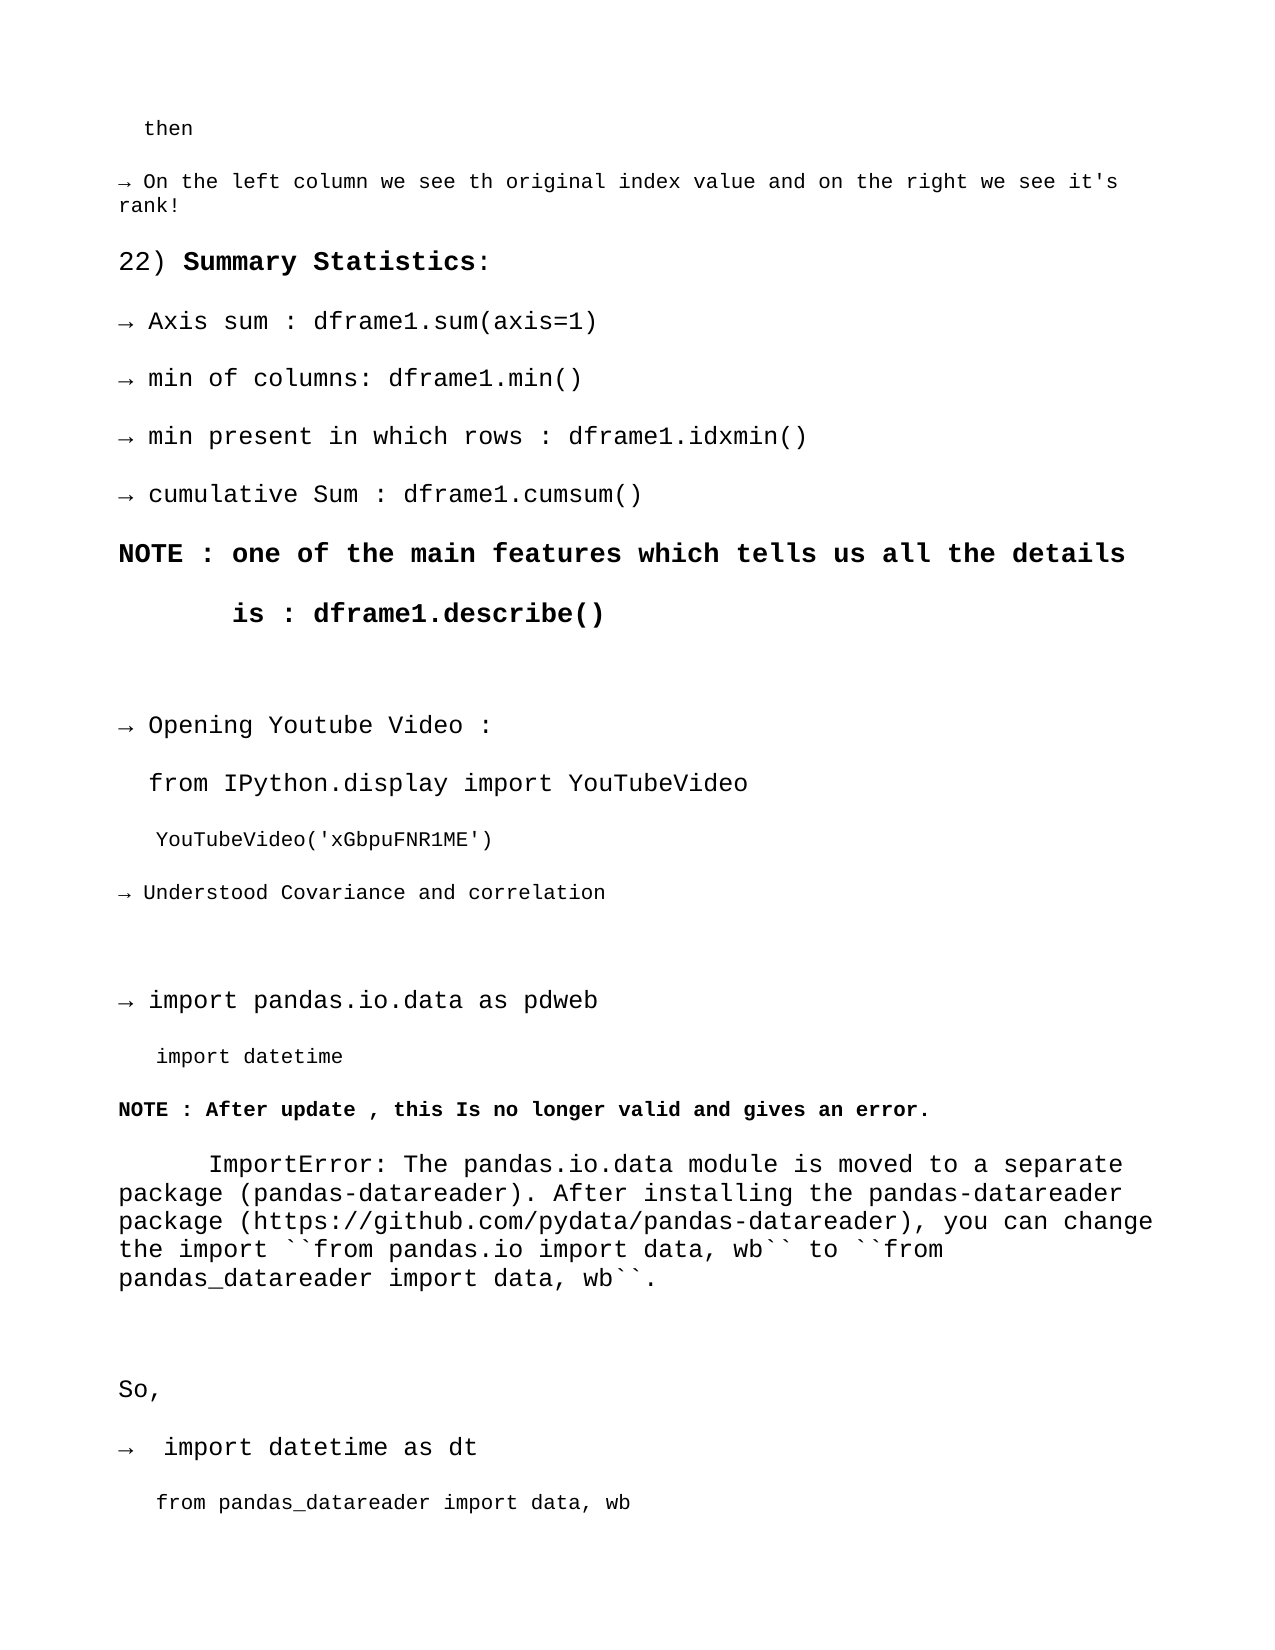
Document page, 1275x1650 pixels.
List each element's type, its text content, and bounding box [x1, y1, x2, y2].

text → Axis sum : dframe1.sum(axis=1) [118, 308, 1157, 337]
text NOTE : one of the main features which tells us all the details [118, 539, 1157, 570]
text then [118, 118, 1157, 142]
text → min present in which rows : dframe1.idxmin() [118, 424, 1157, 452]
text → import pandas.io.data as pdweb [118, 988, 1157, 1016]
text YouTubeVideo('xGbpuFNR1ME') [118, 829, 1157, 852]
text So, [118, 1376, 1157, 1405]
text → cumulative Sum : dframe1.cumsum() [118, 482, 1157, 510]
text is : dframe1.describe() [118, 600, 1157, 630]
text NOTE : After update , this Is no longer valid and gives an error. [118, 1099, 1157, 1123]
text → On the left column we see th original index value and on the right we see it's rank! [118, 171, 1157, 218]
text → min of columns: dframe1.min() [118, 366, 1157, 394]
text ImportError: The pandas.io.data module is moved to a separate package (pandas-datareader). After installing the pandas-datareader package (https://github.com/pydata/pandas-datareader), you can change the import ``from pandas.io import data, wb`` to ``from pandas_datareader import data, wb``. [118, 1152, 1157, 1294]
text 22) Summary Statistics: [118, 248, 1157, 279]
text → Opening Youtube Video : [118, 713, 1157, 741]
text → import datetime as dt [118, 1434, 1157, 1462]
text from IPython.display import YouTubeVideo [118, 771, 1157, 799]
text from pandas_datareader import data, wb [118, 1492, 1157, 1516]
text → Understood Covariance and correlation [118, 882, 1157, 905]
text import datetime [118, 1046, 1157, 1069]
